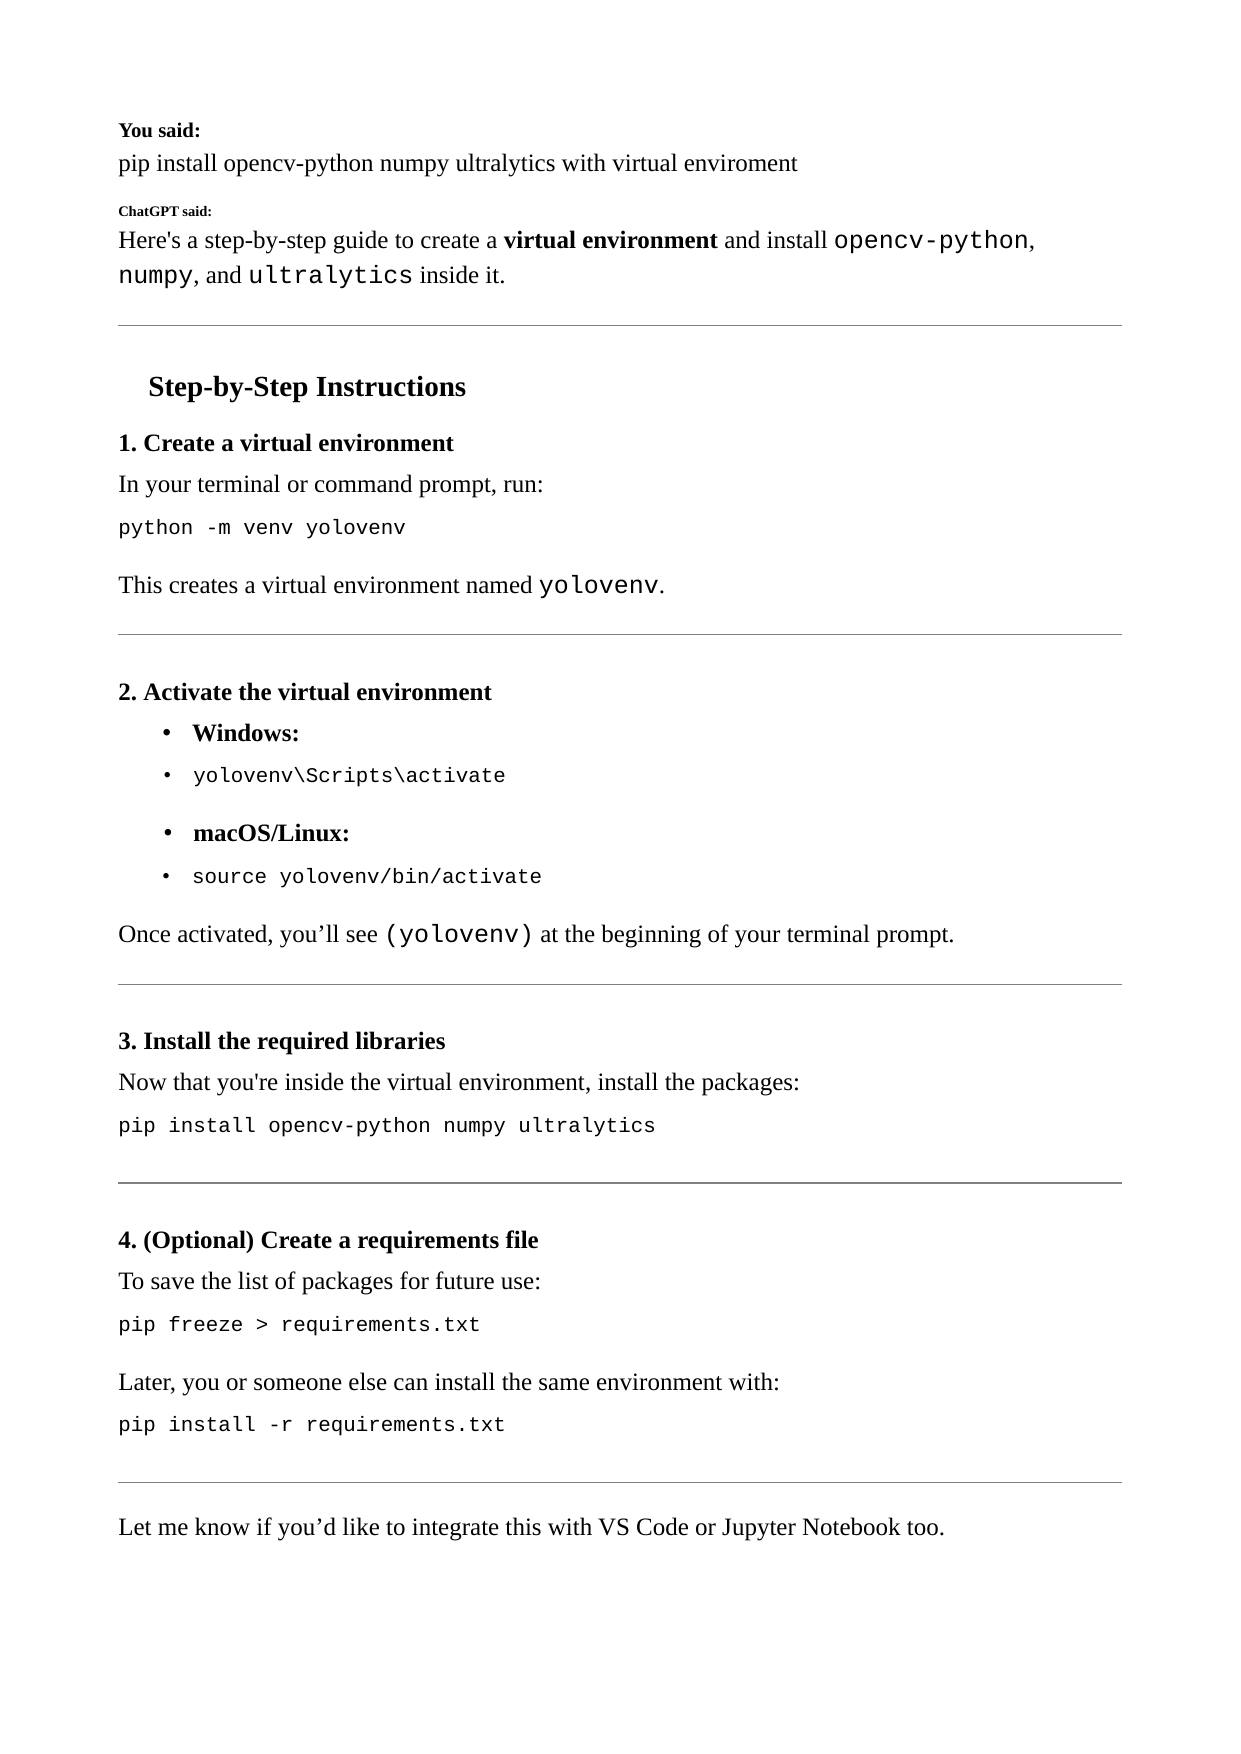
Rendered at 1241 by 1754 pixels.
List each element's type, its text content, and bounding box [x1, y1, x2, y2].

list yolovenv\Scripts\activate [164, 765, 1122, 789]
list source yolovenv/bin/activate [162, 866, 1122, 890]
text Later, you or someone else can install the same environment with: [118, 1367, 1122, 1396]
list macOS/Linux: [164, 818, 1122, 847]
text Let me know if you’d like to integrate this with VS Code or Jupyter Notebook too. [118, 1512, 1122, 1541]
subtitle 4. (Optional) Create a requirements file [118, 1225, 1122, 1253]
text pip install -r requirements.txt [118, 1414, 1122, 1438]
subtitle 3. Install the required libraries [118, 1026, 1122, 1055]
text To save the list of packages for future use: [118, 1266, 1122, 1295]
text python -m venv yolovenv [118, 517, 1122, 540]
text Here's a step-by-step guide to create a virtual environment and install opencv-python, numpy, and ultralytics inside it. [118, 225, 1122, 291]
subtitle ChatGPT said: [118, 202, 1122, 219]
subtitle 2. Activate the virtual environment [118, 677, 1122, 705]
subtitle 1. Create a virtual environment [118, 428, 1122, 457]
text Once activated, you’ll see (yolovenv) at the beginning of your terminal prompt. [118, 919, 1122, 950]
subtitle You said: [118, 118, 1122, 142]
list Windows: [162, 718, 1122, 747]
subtitle ✅ Step-by-Step Instructions [118, 369, 1122, 403]
text pip install opencv-python numpy ultralytics with virtual enviroment [118, 148, 1122, 177]
text pip freeze > requirements.txt [118, 1314, 1122, 1337]
text In your terminal or command prompt, run: [118, 469, 1122, 498]
text Now that you're inside the virtual environment, install the packages: [118, 1067, 1122, 1096]
text pip install opencv-python numpy ultralytics [118, 1115, 1122, 1138]
text This creates a virtual environment named yolovenv. [118, 570, 1122, 601]
